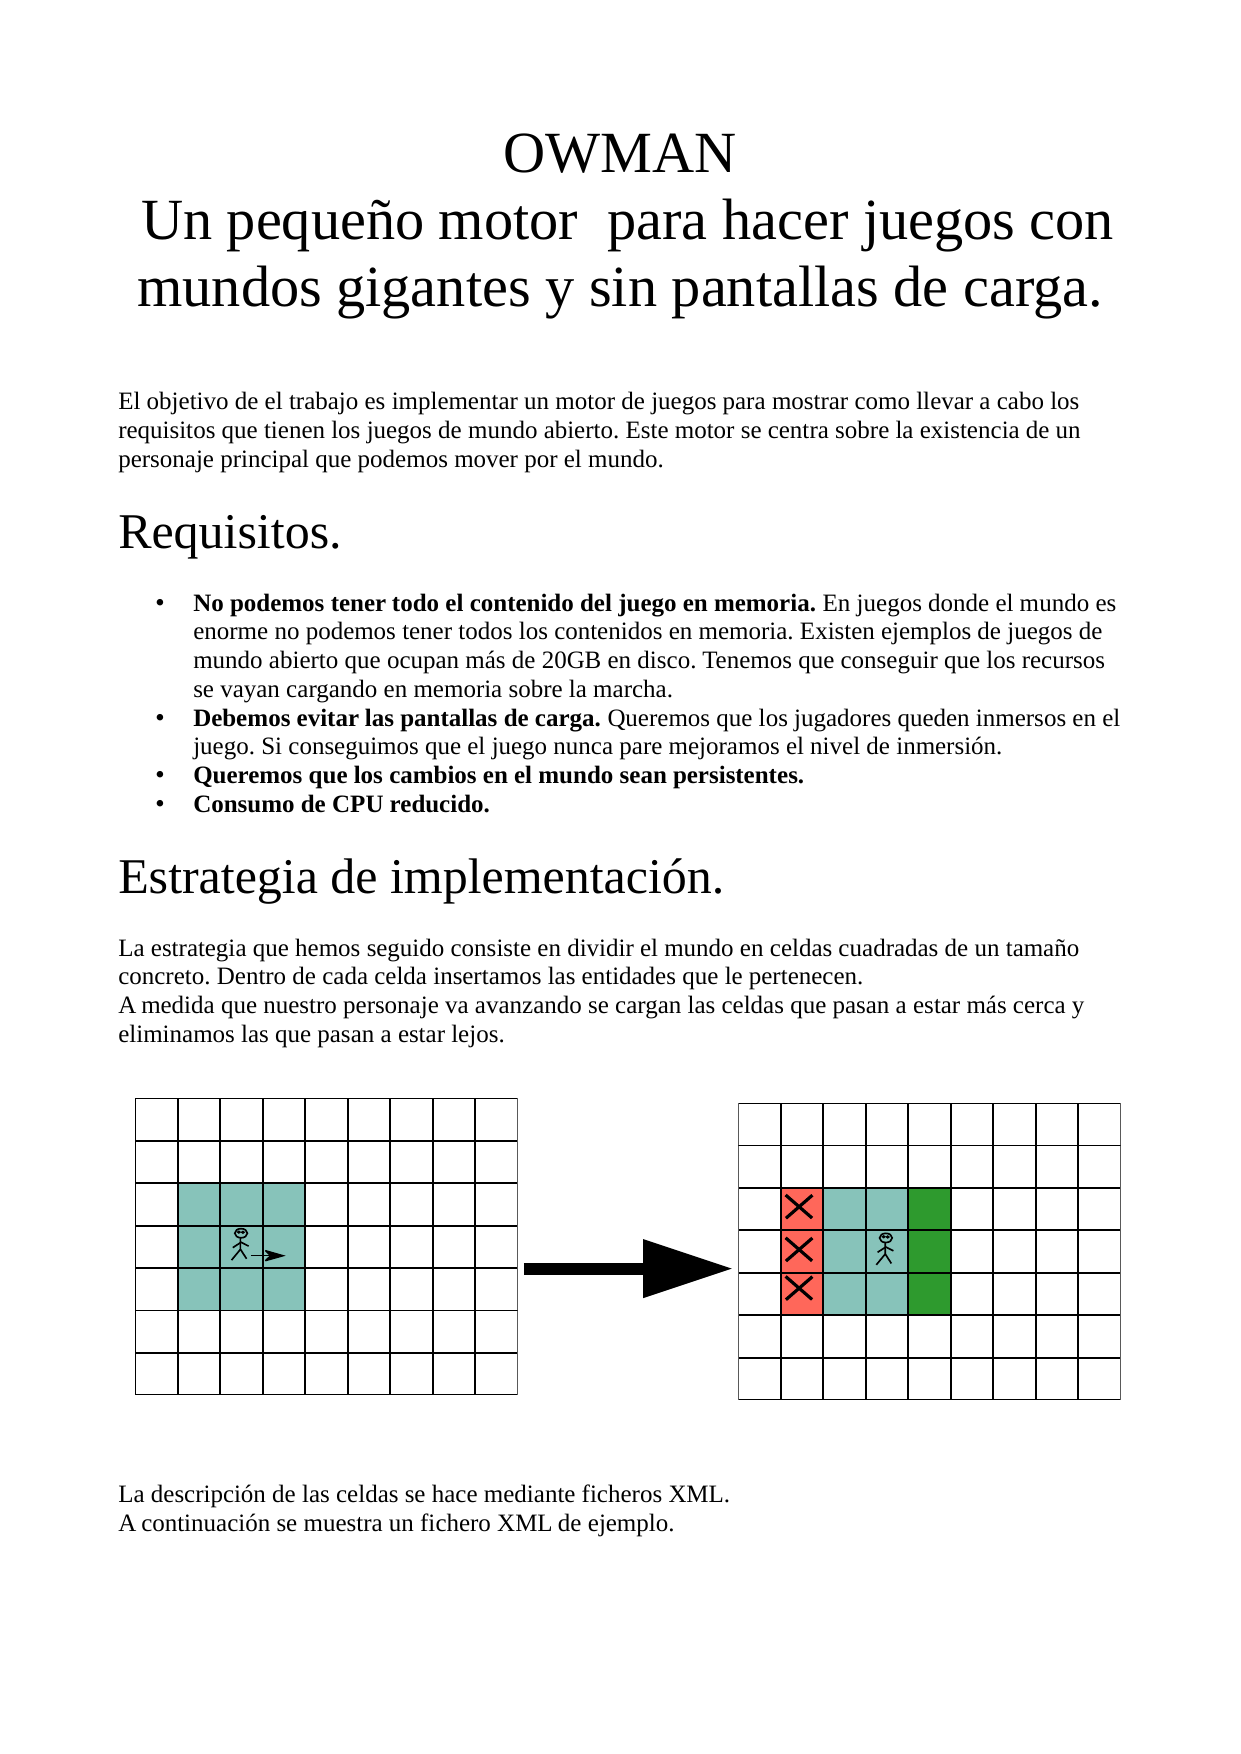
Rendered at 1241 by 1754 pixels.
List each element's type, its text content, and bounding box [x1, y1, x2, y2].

text El objetivo de el trabajo es implementar un motor de juegos para mostrar como llevar a cabo los requisitos que tienen los juegos de mundo abierto. Este motor se centra sobre la existencia de un personaje principal que podemos mover por el mundo. [118, 386, 1122, 473]
list Debemos evitar las pantallas de carga. Queremos que los jugadores queden inmersos en el juego. Si conseguimos que el juego nunca pare mejoramos el nivel de inmersión. [156, 703, 1122, 760]
text Un pequeño motor para hacer juegos con mundos gigantes y sin pantallas de carga. [118, 185, 1122, 319]
text La descripción de las celdas se hace mediante ficheros XML. [118, 1479, 1122, 1508]
list Consumo de CPU reducido. [156, 789, 1122, 818]
list No podemos tener todo el contenido del juego en memoria. En juegos donde el mundo es enorme no podemos tener todos los contenidos en memoria. Existen ejemplos de juegos de mundo abierto que ocupan más de 20GB en disco. Tenemos que conseguir que los recursos se vayan cargando en memoria sobre la marcha. [156, 588, 1122, 703]
text A medida que nuestro personaje va avanzando se cargan las celdas que pasan a estar más cerca y eliminamos las que pasan a estar lejos. [118, 990, 1122, 1048]
text La estrategia que hemos seguido consiste en dividir el mundo en celdas cuadradas de un tamaño concreto. Dentro de cada celda insertamos las entidades que le pertenecen. [118, 933, 1122, 990]
text Requisitos. [118, 501, 1122, 559]
text OWMAN [118, 118, 1122, 185]
list Queremos que los cambios en el mundo sean persistentes. [156, 760, 1122, 789]
text A continuación se muestra un fichero XML de ejemplo. [118, 1508, 1122, 1536]
text Estrategia de implementación. [118, 846, 1122, 904]
